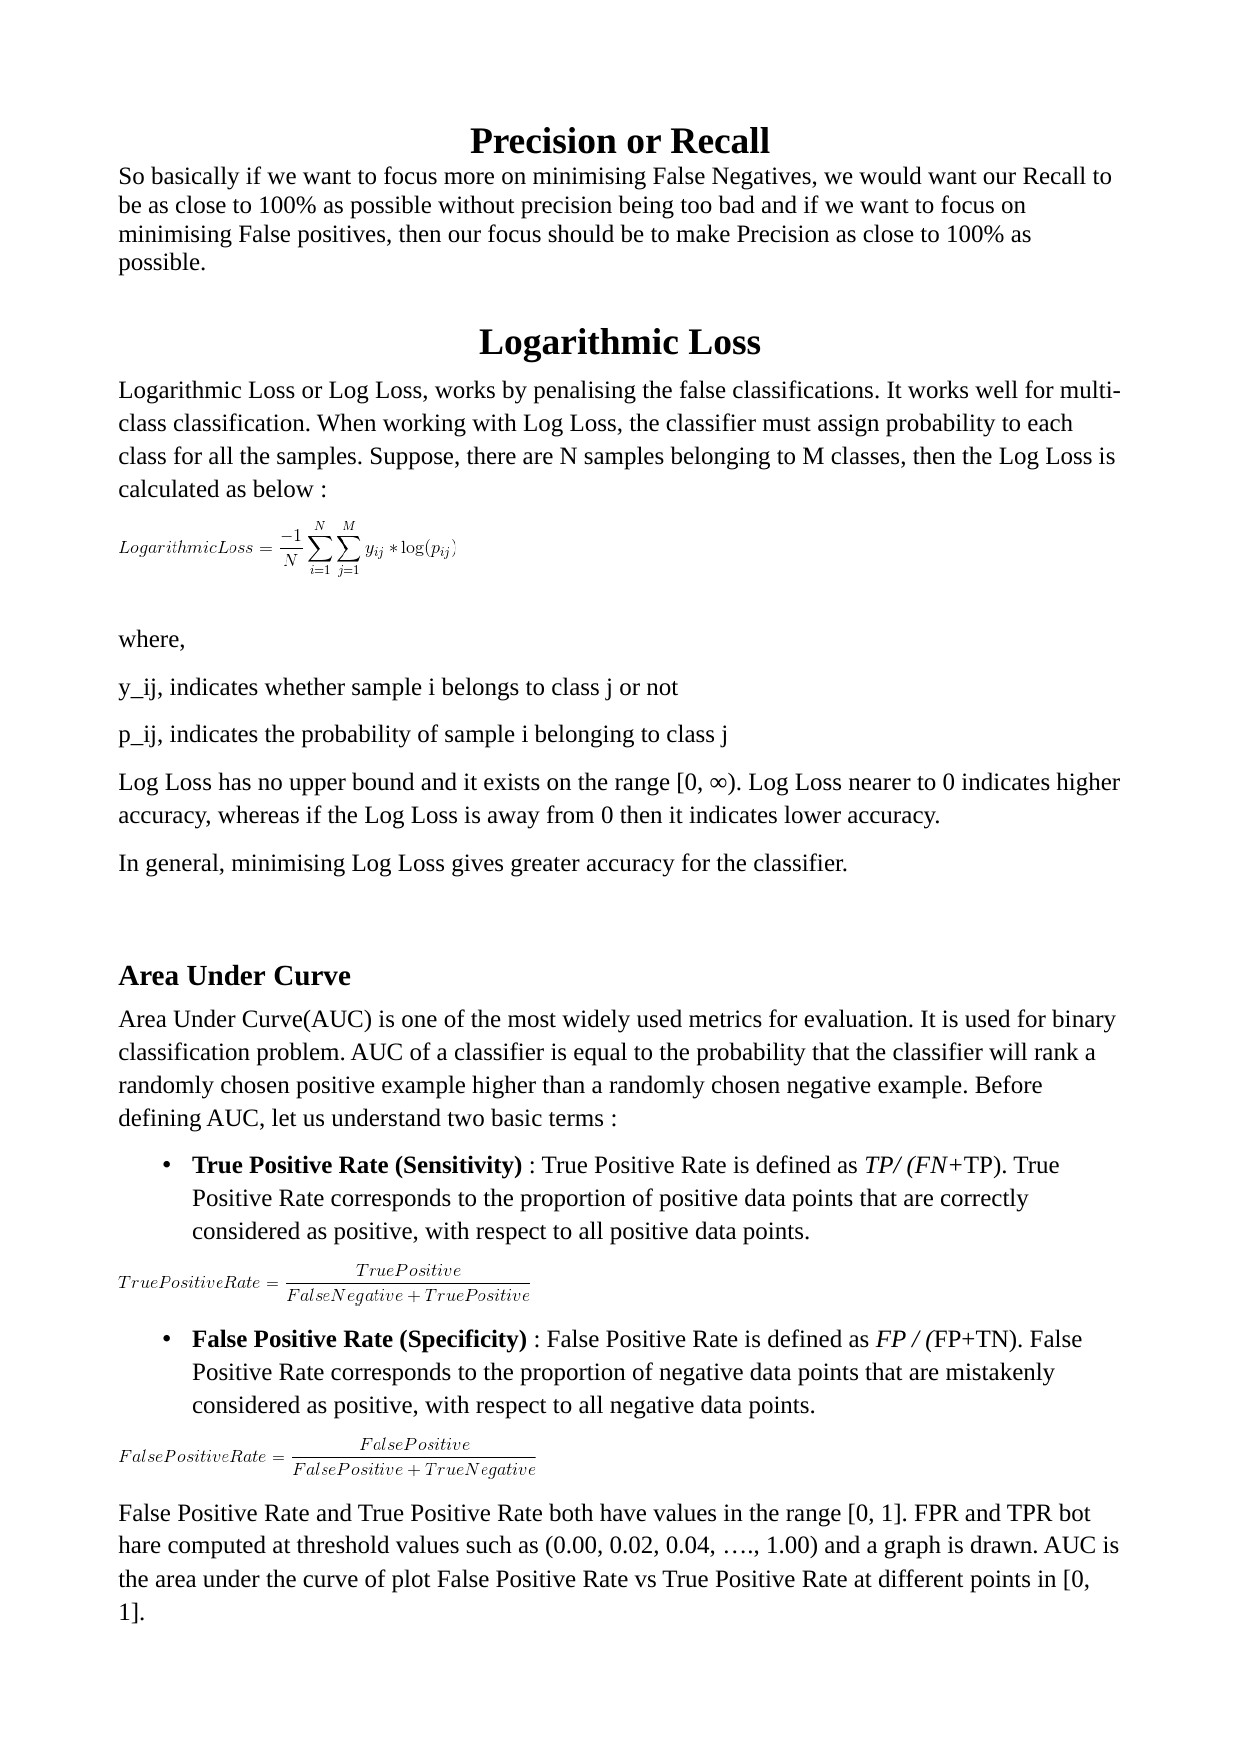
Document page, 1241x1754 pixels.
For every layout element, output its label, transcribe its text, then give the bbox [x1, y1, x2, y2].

text So basically if we want to focus more on minimising False Negatives, we would want our Recall to be as close to 100% as possible without precision being too bad and if we want to focus on minimising False positives, then our focus should be to make Precision as close to 100% as possible. [118, 161, 1122, 276]
subtitle Logarithmic Loss [118, 319, 1122, 363]
picture [118, 1437, 536, 1479]
text Area Under Curve(AUC) is one of the most widely used metrics for evaluation. It is used for binary classification problem. AUC of a classifier is equal to the probability that the classifier will rank a randomly chosen positive example higher than a randomly chosen negative example. Before defining AUC, let us understand two basic terms : [118, 1004, 1122, 1131]
picture [118, 1263, 530, 1306]
text Precision or Recall [118, 118, 1122, 161]
list True Positive Rate (Sensitivity) : True Positive Rate is defined as TP/ (FN+TP). True Positive Rate corresponds to the proportion of positive data points that are correctly considered as positive, with respect to all positive data points. [162, 1150, 1122, 1245]
text p_ij, indicates the probability of sample i belonging to class j [118, 719, 1122, 748]
list False Positive Rate (Specificity) : False Positive Rate is defined as FP / (FP+TN). False Positive Rate corresponds to the proportion of negative data points that are mistakenly considered as positive, with respect to all negative data points. [162, 1324, 1122, 1419]
text Logarithmic Loss or Log Loss, works by penalising the false classifications. It works well for multi-class classification. When working with Log Loss, the classifier must assign probability to each class for all the samples. Suppose, there are N samples belonging to M classes, then the Log Loss is calculated as below : [118, 375, 1122, 503]
subtitle Area Under Curve [118, 958, 1122, 991]
text In general, minimising Log Loss gives greater accuracy for the classifier. [118, 848, 1122, 877]
text Log Loss has no upper bound and it exists on the range [0, ∞). Log Loss nearer to 0 indicates higher accuracy, whereas if the Log Loss is away from 0 then it indicates lower accuracy. [118, 767, 1122, 829]
text y_ij, indicates whether sample i belongs to class j or not [118, 672, 1122, 701]
text where, [118, 624, 1122, 653]
text False Positive Rate and True Positive Rate both have values in the range [0, 1]. FPR and TPR bot hare computed at threshold values such as (0.00, 0.02, 0.04, …., 1.00) and a graph is drawn. AUC is the area under the curve of plot False Positive Rate vs True Positive Rate at different points in [0, 1]. [118, 1498, 1122, 1625]
picture [118, 521, 456, 577]
